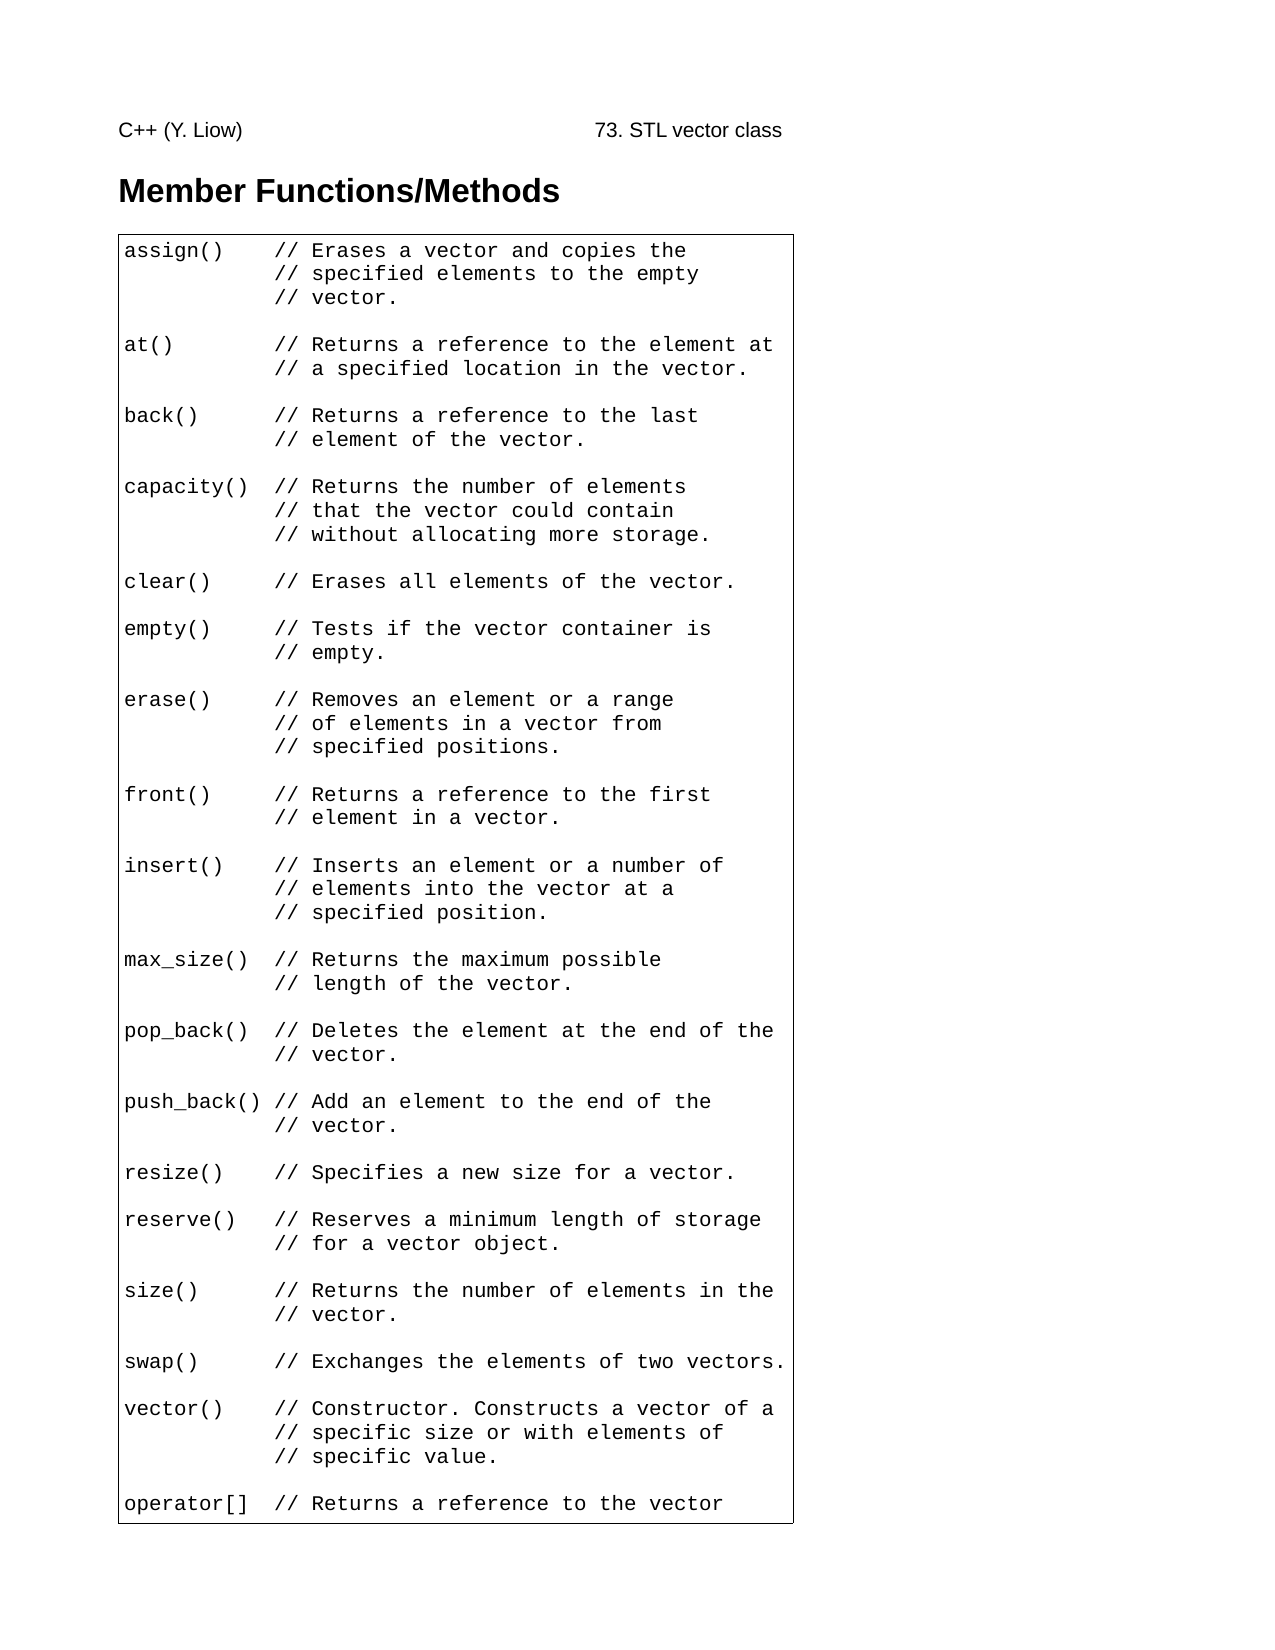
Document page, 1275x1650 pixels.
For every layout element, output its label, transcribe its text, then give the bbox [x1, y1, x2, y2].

table_header assign() // Erases a vector and copies the // specified elements to the empty // vector. at() // Returns a reference to the element at // a specified location in the vector. back() // Returns a reference to the last // element of the vector. capacity() // Returns the number of elements // that the vector could contain // without allocating more storage. clear() // Erases all elements of the vector. empty() // Tests if the vector container is // empty. erase() // Removes an element or a range // of elements in a vector from // specified positions. front() // Returns a reference to the first // element in a vector. insert() // Inserts an element or a number of // elements into the vector at a // specified position. max_size() // Returns the maximum possible // length of the vector. pop_back() // Deletes the element at the end of the // vector. push_back() // Add an element to the end of the // vector. resize() // Specifies a new size for a vector. reserve() // Reserves a minimum length of storage // for a vector object. size() // Returns the number of elements in the // vector. swap() // Exchanges the elements of two vectors. vector() // Constructor. Constructs a vector of a // specific size or with elements of // specific value. operator[] // Returns a reference to the vector [119, 235, 793, 1522]
text Member Functions/Methods [118, 172, 793, 210]
